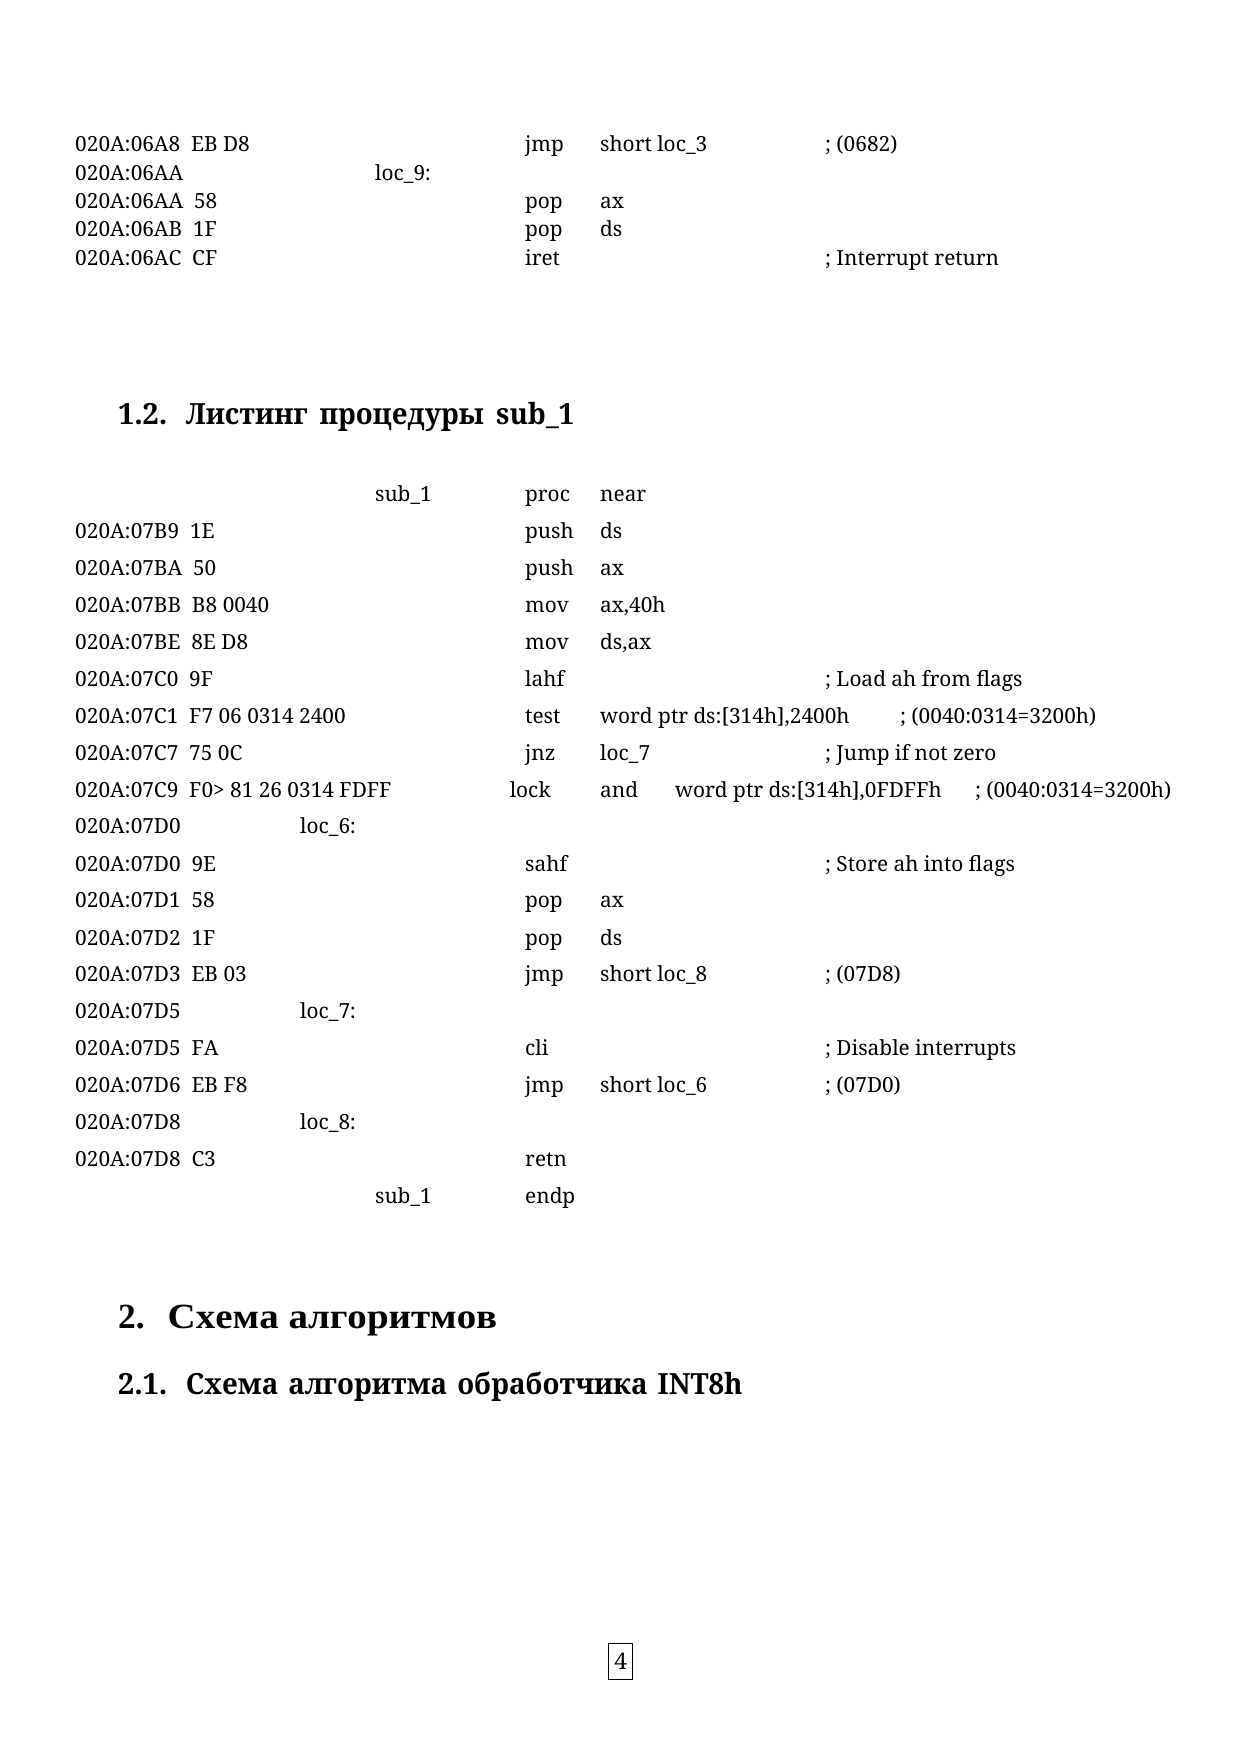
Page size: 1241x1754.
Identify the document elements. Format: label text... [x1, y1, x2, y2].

subtitle 020A:07D1 58 pop ax [75, 886, 1178, 914]
text 020A:06AB 1F pop ds [75, 214, 1178, 243]
subtitle Cxема алгоритмов [118, 1295, 1178, 1336]
subtitle 020A:07D8 loc_8: [75, 1107, 1178, 1136]
subtitle sub_1 endp [75, 1181, 1178, 1210]
subtitle 020A:07C0 9F lahf ; Load ah from flags [75, 664, 1178, 692]
subtitle 020A:07D3 EB 03 jmp short loc_8 ; (07D8) [75, 959, 1178, 988]
subtitle 020A:07D0 loc_6: [75, 812, 1178, 840]
subtitle 020A:07D6 EB F8 jmp short loc_6 ; (07D0) [75, 1071, 1178, 1099]
subtitle 020A:07BB B8 0040 mov ax,40h [75, 590, 1178, 618]
subtitle 020A:07D8 C3 retn [75, 1144, 1178, 1173]
subtitle 020A:07D5 loc_7: [75, 997, 1178, 1025]
subtitle Листинг процедуры sub_1 [118, 394, 1178, 433]
text 020A:06AA loc_9: [75, 158, 1178, 186]
text 020A:06AA 58 pop ax [75, 186, 1178, 214]
subtitle 020A:07C9 F0> 81 26 0314 FDFF lock and word ptr ds:[314h],0FDFFh ; (0040:0314=3200h) [75, 775, 1178, 803]
subtitle 020A:07BA 50 push ax [75, 553, 1178, 581]
text 020A:06A8 EB D8 jmp short loc_3 ; (0682) [75, 129, 1178, 158]
subtitle 020A:07D2 1F pop ds [75, 923, 1178, 951]
subtitle 020A:07D5 FA cli ; Disable interrupts [75, 1033, 1178, 1062]
subtitle 020A:07BE 8E D8 mov ds,ax [75, 627, 1178, 655]
subtitle Схема алгоритма обработчика INT8h [118, 1363, 1178, 1403]
subtitle sub_1 proc near [75, 479, 1178, 507]
subtitle 020A:07D0 9E sahf ; Store ah into flags [75, 849, 1178, 877]
subtitle 020A:07B9 1E push ds [75, 516, 1178, 544]
text 020A:06AC CF iret ; Interrupt return [75, 243, 1178, 271]
subtitle 020A:07C7 75 0C jnz loc_7 ; Jump if not zero [75, 738, 1178, 766]
subtitle 020A:07C1 F7 06 0314 2400 test word ptr ds:[314h],2400h ; (0040:0314=3200h) [75, 701, 1178, 729]
